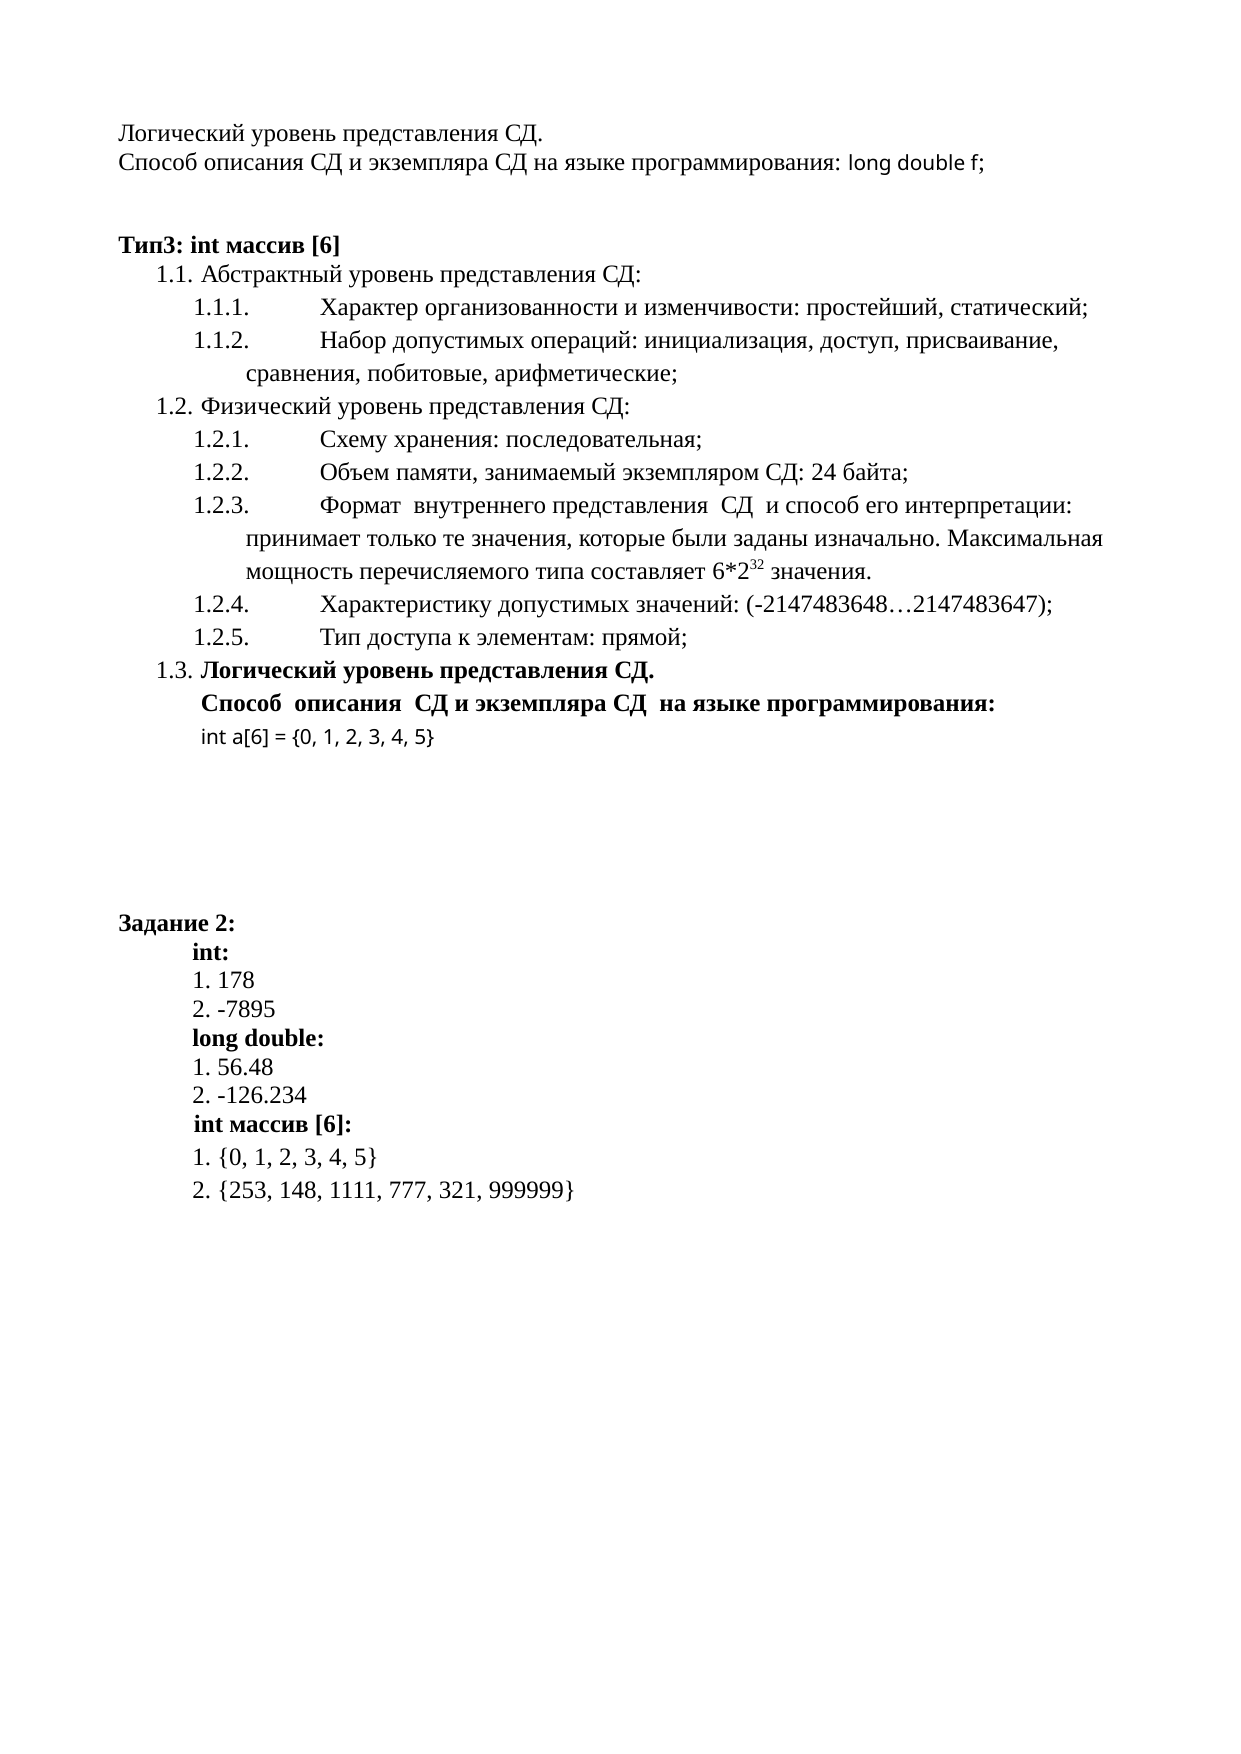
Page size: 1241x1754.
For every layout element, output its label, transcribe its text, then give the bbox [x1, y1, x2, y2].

list Схему хранения: последовательная; [193, 424, 1122, 453]
list Объем памяти, занимаемый экземпляром СД: 24 байта; [193, 457, 1122, 486]
list Абстрактный уровень представления СД: [156, 259, 1122, 288]
list Физический уровень представления СД: [156, 391, 1122, 420]
list Набор допустимых операций: инициализация, доступ, присваивание, сравнения, побитовые, арифметические; [193, 325, 1122, 387]
list Логический уровень представления СД. Способ описания СД и экземпляра СД на языке программирования: int a[6] = {0, 1, 2, 3, 4, 5} [156, 655, 1122, 751]
list Характеристику допустимых значений: (-2147483648…2147483647); [193, 589, 1122, 618]
text Тип3: int массив [6] [118, 230, 1122, 259]
text long double: 1. 56.48 2. -126.234 [192, 1023, 1122, 1109]
text Логический уровень представления СД. Способ описания СД и экземпляра СД на языке программирования: long double f; [118, 118, 1122, 176]
text Задание 2: [118, 908, 1122, 937]
list Тип доступа к элементам: прямой; [193, 622, 1122, 651]
text int массив [6]: 1. {0, 1, 2, 3, 4, 5} 2. {253, 148, 1111, 777, 321, 999999} [162, 1109, 1122, 1204]
text int: 1. 178 2. -7895 [192, 937, 1122, 1023]
list Формат внутреннего представления СД и способ его интерпретации: принимает только те значения, которые были заданы изначально. Максимальная мощность перечисляемого типа составляет 6*232 значения. [193, 490, 1122, 585]
list Характер организованности и изменчивости: простейший, статический; [193, 292, 1122, 321]
